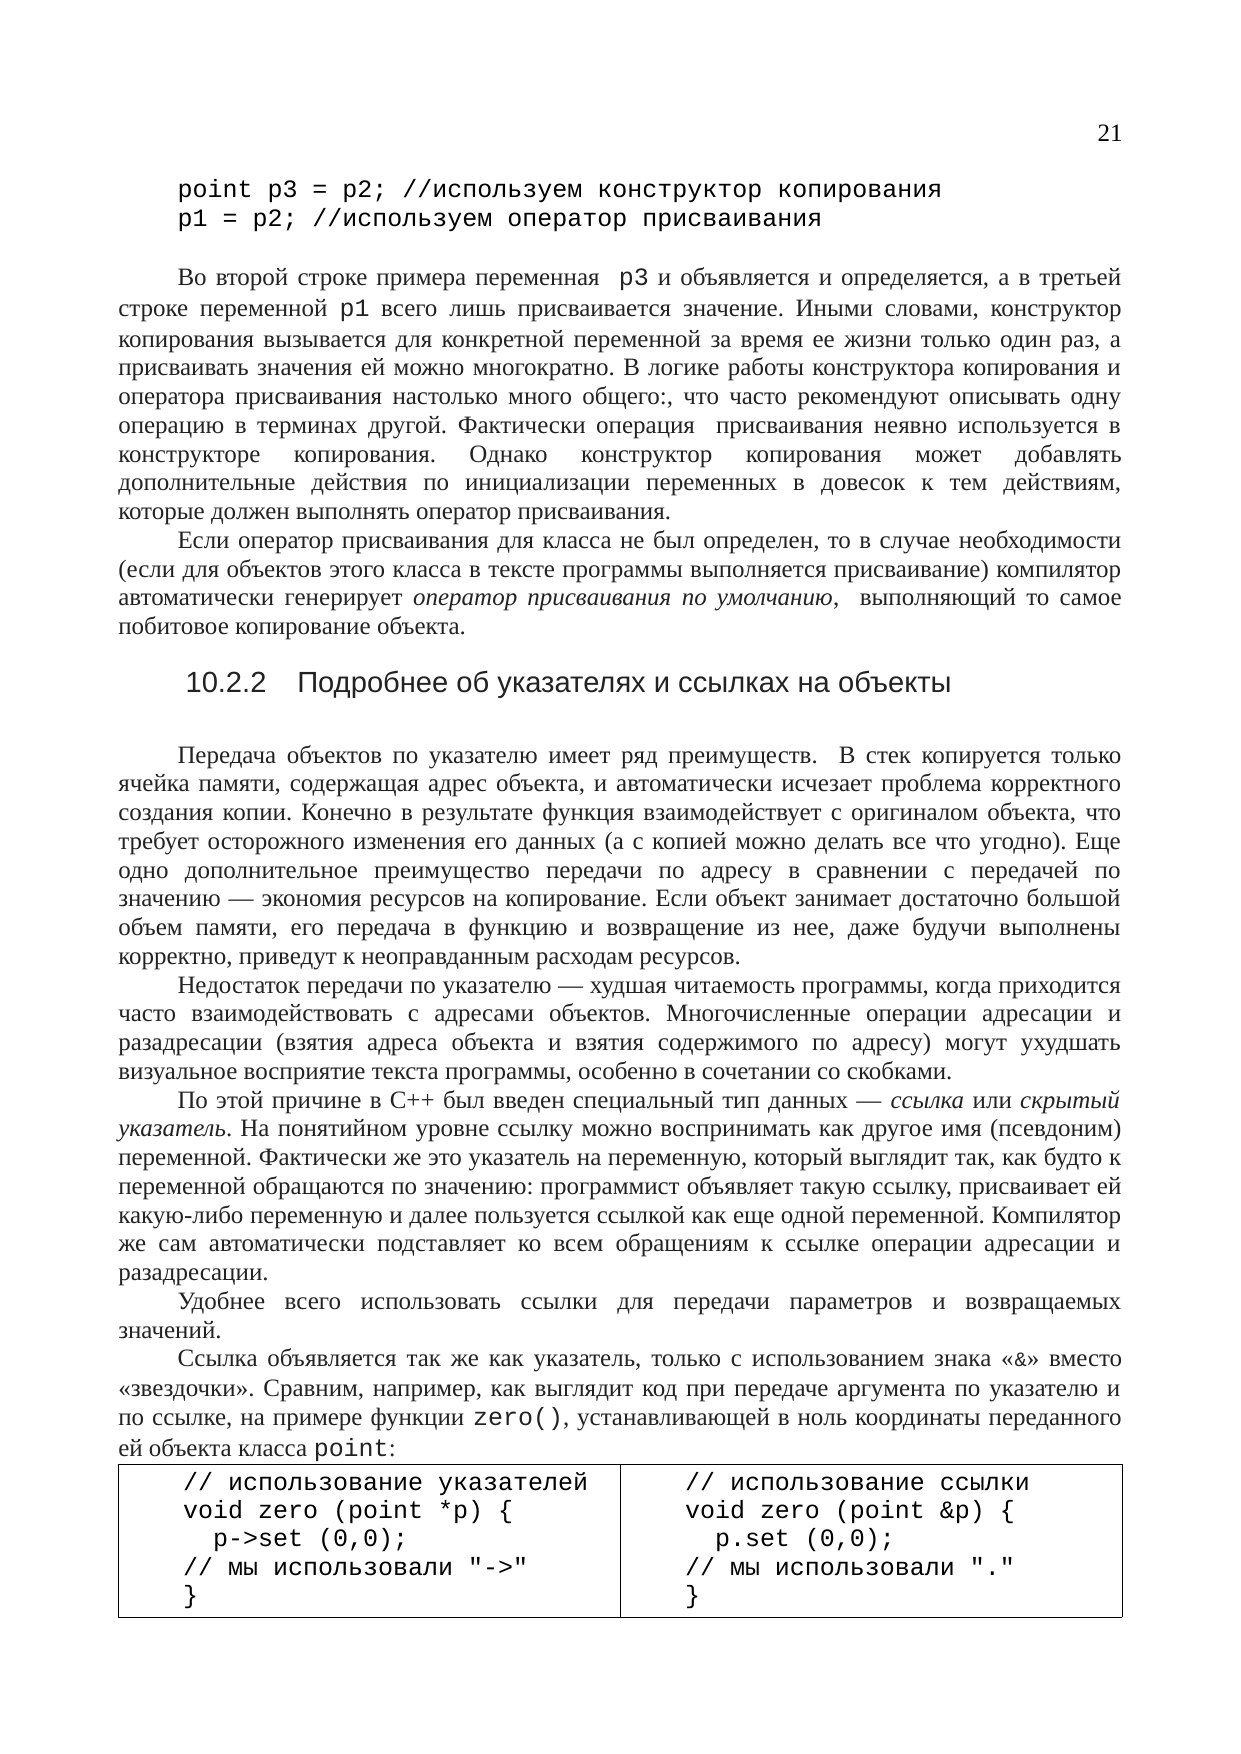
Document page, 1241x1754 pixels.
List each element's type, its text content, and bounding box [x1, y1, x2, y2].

table_header // использование указателей void zero (point *p) { p->set (0,0); // мы использовали "->" } [119, 1465, 620, 1617]
subtitle Подробнее об указателях и ссылках на объекты [118, 665, 1122, 698]
text Ссылка объявляется так же как указатель, только с использованием знака «&» вместо «звездочки». Сравним, например, как выглядит код при передаче аргумента по указателю и по ссылке, на примере функции zero(), устанавливающей в ноль координаты переданного ей объекта класса point: [118, 1343, 1122, 1463]
text Удобнее всего использовать ссылки для передачи параметров и возвращаемых значений. [118, 1286, 1122, 1343]
text Если оператор присваивания для класса не был определен, то в случае необходимости (если для объектов этого класса в тексте программы выполняется присваивание) компилятор автоматически генерирует оператор присваивания по умолчанию, выполняющий то самое побитовое копирование объекта. [118, 525, 1122, 640]
text Передача объектов по указателю имеет ряд преимуществ. В стек копируется только ячейка памяти, содержащая адрес объекта, и автоматически исчезает проблема корректного создания копии. Конечно в результате функция взаимодействует с оригиналом объекта, что требует осторожного изменения его данных (а с копией можно делать все что угодно). Еще одно дополнительное преимущество передачи по адресу в сравнении с передачей по значению — экономия ресурсов на копирование. Если объект занимает достаточно большой объем памяти, его передача в функцию и возвращение из нее, даже будучи выполнены корректно, приведут к неоправданным расходам ресурсов. [118, 740, 1122, 970]
text Недостаток передачи по указателю — худшая читаемость программы, когда приходится часто взаимодействовать с адресами объектов. Многочисленные операции адресации и разадресации (взятия адреса объекта и взятия содержимого по адресу) могут ухудшать визуальное восприятие текста программы, особенно в сочетании со скобками. [118, 970, 1122, 1085]
text Во второй строке примера переменная p3 и объявляется и определяется, а в третьей строке переменной p1 всего лишь присваивается значение. Иными словами, конструктор копирования вызывается для конкретной переменной за время ее жизни только один раз, а присваивать значения ей можно многократно. В логике работы конструктора копирования и оператора присваивания настолько много общего:, что часто рекомендуют описывать одну операцию в терминах другой. Фактически операция присваивания неявно используется в конструкторе копирования. Однако конструктор копирования может добавлять дополнительные действия по инициализации переменных в довесок к тем действиям, которые должен выполнять оператор присваивания. [118, 262, 1122, 525]
text По этой причине в С++ был введен специальный тип данных — ссылка или скрытый указатель. На понятийном уровне ссылку можно воспринимать как другое имя (псевдоним) переменной. Фактически же это указатель на переменную, который выглядит так, как будто к переменной обращаются по значению: программист объявляет такую ссылку, присваивает ей какую-либо переменную и далее пользуется ссылкой как еще одной переменной. Компилятор же сам автоматически подставляет ко всем обращениям к ссылке операции адресации и разадресации. [118, 1085, 1122, 1286]
text point p3 = p2; //используем конструктор копирования [177, 177, 1122, 205]
table_header // использование ссылки void zero (point &p) { p.set (0,0); // мы использовали "." } [621, 1465, 1122, 1617]
text p1 = p2; //используем оператор присваивания [177, 205, 1122, 234]
